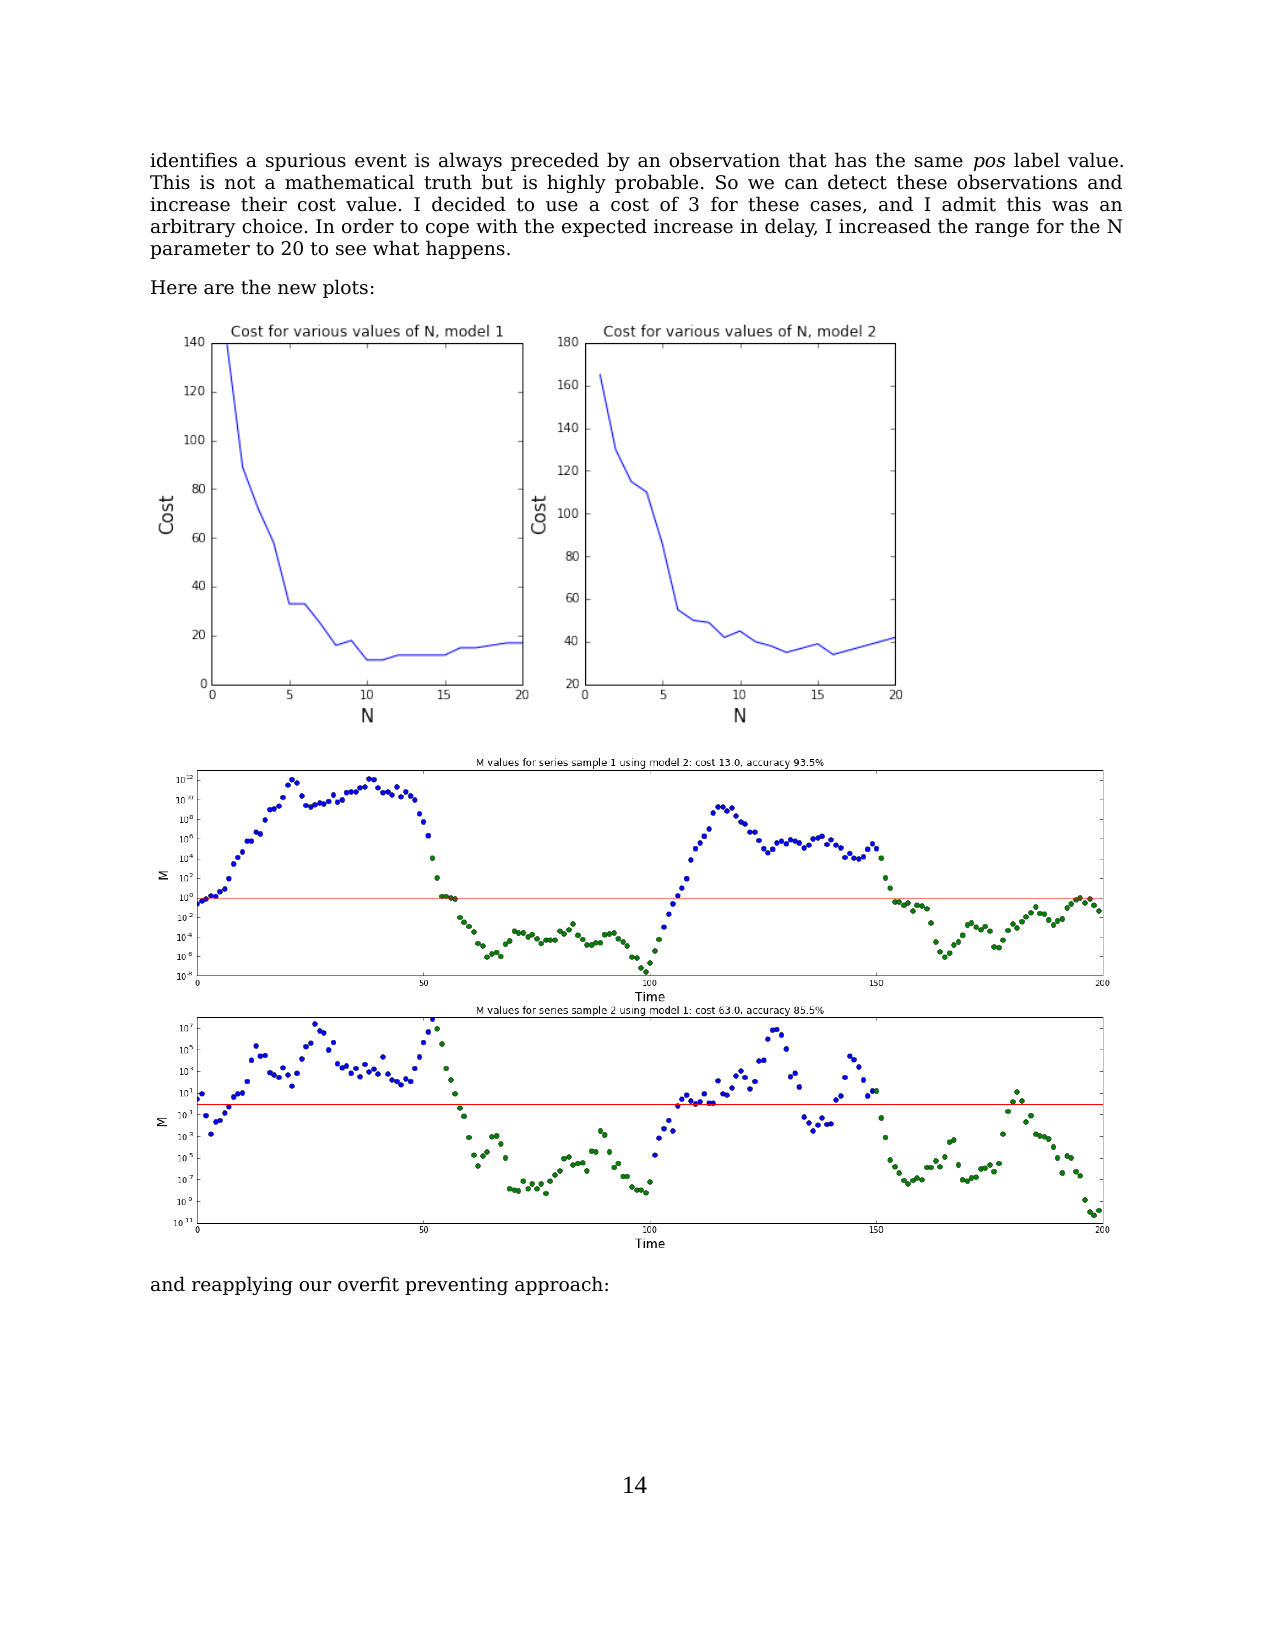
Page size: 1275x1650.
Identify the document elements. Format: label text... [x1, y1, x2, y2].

picture [150, 752, 1116, 1256]
picture [150, 317, 911, 735]
text and reapplying our overfit preventing approach: [150, 1274, 1125, 1296]
text identifies a spurious event is always preceded by an observation that has the same pos label value. This is not a mathematical truth but is highly probable. So we can detect these observations and increase their cost value. I decided to use a cost of 3 for these cases, and I admit this was an arbitrary choice. In order to cope with the expected increase in delay, I increased the range for the N parameter to 20 to see what happens. [150, 150, 1125, 259]
text Here are the new plots: [150, 277, 1125, 299]
